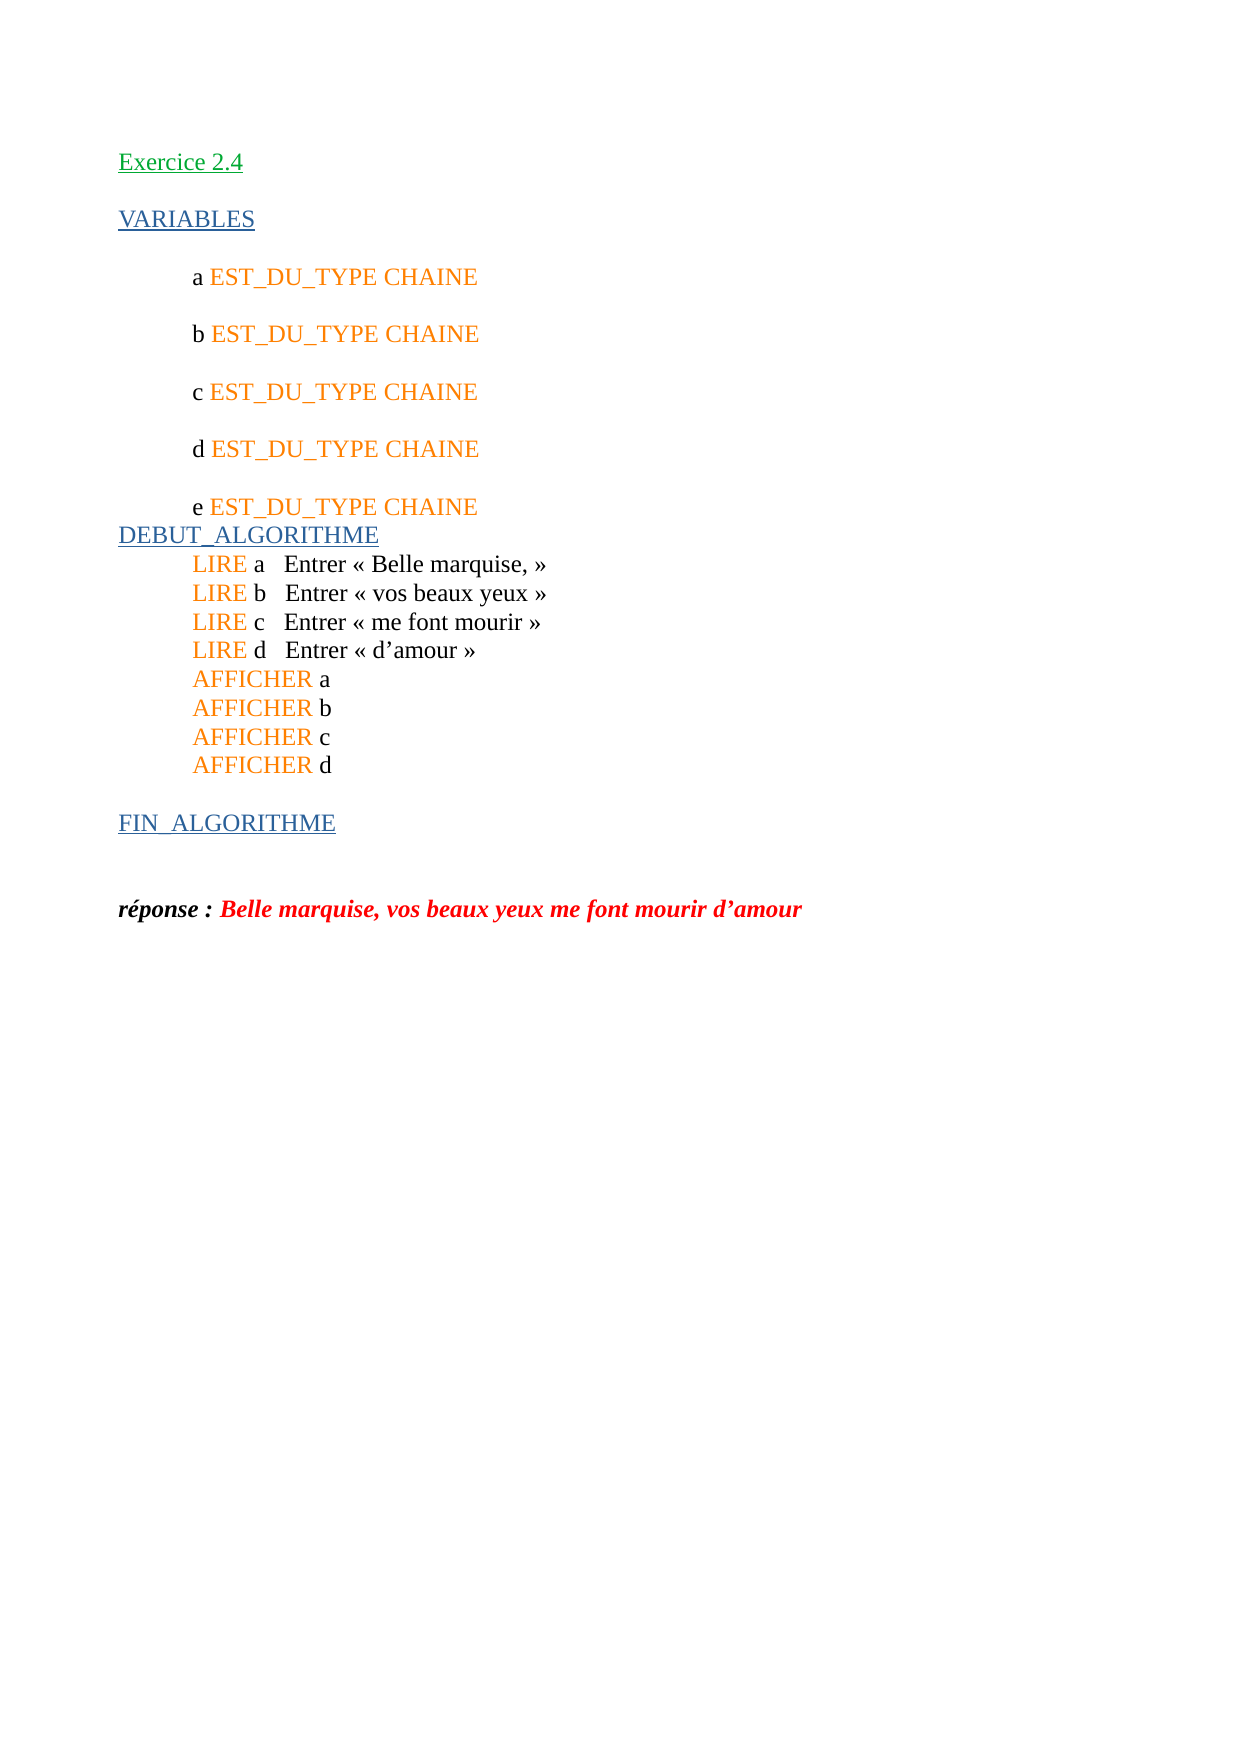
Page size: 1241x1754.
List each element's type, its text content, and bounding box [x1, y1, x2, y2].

text VARIABLES [118, 204, 1122, 233]
text réponse : Belle marquise, vos beaux yeux me font mourir d’amour [118, 894, 1122, 923]
text LIRE a Entrer « Belle marquise, » [118, 549, 1122, 578]
text LIRE b Entrer « vos beaux yeux » [118, 578, 1122, 607]
text a EST_DU_TYPE CHAINE [118, 262, 1122, 291]
text d EST_DU_TYPE CHAINE [118, 434, 1122, 463]
text FIN_ALGORITHME [118, 808, 1122, 837]
text AFFICHER a [118, 664, 1122, 693]
text b EST_DU_TYPE CHAINE [118, 319, 1122, 348]
text e EST_DU_TYPE CHAINE [118, 492, 1122, 521]
text DEBUT_ALGORITHME [118, 521, 1122, 549]
text AFFICHER b [118, 693, 1122, 722]
text AFFICHER d [118, 751, 1122, 779]
text LIRE c Entrer « me font mourir » [118, 607, 1122, 636]
text Exercice 2.4 [118, 147, 1122, 176]
text c EST_DU_TYPE CHAINE [118, 377, 1122, 406]
text LIRE d Entrer « d’amour » [118, 636, 1122, 664]
text AFFICHER c [118, 722, 1122, 751]
